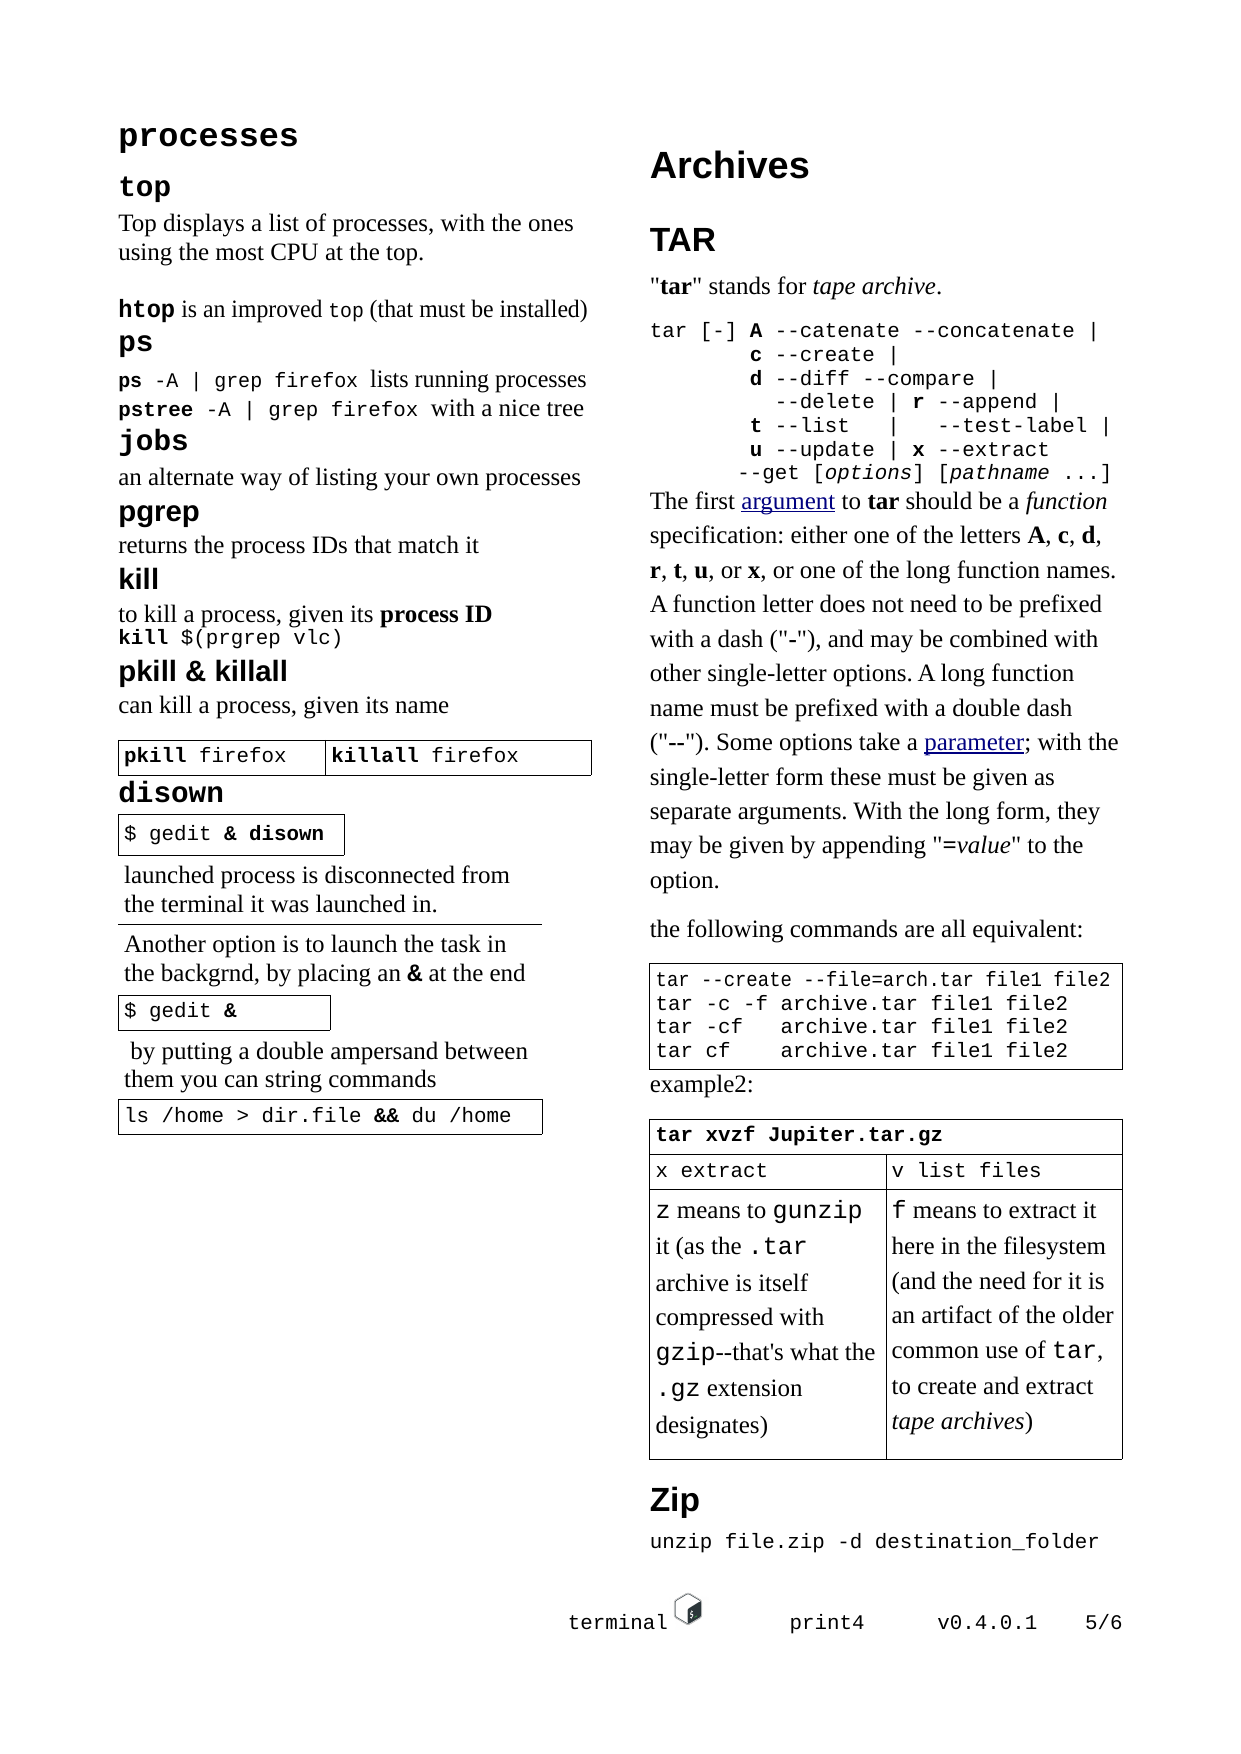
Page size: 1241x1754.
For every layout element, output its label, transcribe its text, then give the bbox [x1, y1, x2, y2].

text u --update | x --extract [649, 438, 1122, 462]
table_cell $ gedit & [119, 996, 330, 1030]
text to kill a process, given its process ID [118, 599, 591, 627]
subtitle Zip [649, 1480, 1122, 1519]
text tar [-] A --catenate --concatenate | [649, 320, 1122, 344]
table_cell Another option is to launch the task in the backgrnd, by placing an & at the end [118, 925, 542, 995]
text can kill a process, given its name [118, 691, 591, 719]
subtitle Archives [649, 143, 1122, 187]
text unzip file.zip -d destination_folder [649, 1531, 1122, 1555]
table_cell ls /home > dir.file && du /home [119, 1100, 542, 1134]
table_header killall firefox [326, 741, 591, 775]
text htop is an improved top (that must be installed) [118, 294, 591, 324]
table_header tar --create --file=arch.tar file1 file2 tar -c -f archive.tar file1 file2 tar -cf archive.tar file1 file2 tar cf archive.tar file1 file2 [650, 964, 1122, 1069]
text t --list | --test-label | [649, 415, 1122, 438]
subtitle kill [118, 562, 591, 596]
table_cell launched process is disconnected from the terminal it was launched in. [118, 855, 542, 923]
text --delete | r --append | [649, 391, 1122, 415]
subtitle pgrep [118, 494, 591, 527]
table_header pkill firefox [119, 741, 325, 775]
table_cell v list files [887, 1155, 1122, 1189]
table_header $ gedit & disown [119, 815, 344, 854]
text "tar" stands for tape archive. [649, 271, 1122, 300]
subtitle processes [118, 118, 591, 156]
table_header tar xvzf Jupiter.tar.gz [650, 1120, 1122, 1154]
subtitle ps [118, 327, 591, 361]
text Top displays a list of processes, with the ones using the most CPU at the top. [118, 208, 591, 265]
table_header [345, 814, 542, 854]
table_cell f means to extract it here in the filesystem (and the need for it is an artifact of the older common use of tar, to create and extract tape archives) [887, 1190, 1122, 1459]
text c --create | [649, 344, 1122, 368]
text pstree -A | grep firefox with a nice tree [118, 393, 591, 423]
text kill $(prgrep vlc) [118, 627, 591, 651]
text example2: [649, 1070, 1122, 1098]
text The first argument to tar should be a function specification: either one of the letters A, c, d, r, t, u, or x, or one of the long function names. A function letter does not need to be prefixed with a dash ("-"), and may be combined with other single-letter options. A long function name must be prefixed with a double dash ("--"). Some options take a parameter; with the single-letter form these must be given as separate arguments. With the long form, they may be given by appending "=value" to the option. [649, 486, 1122, 894]
text d --diff --compare | [649, 368, 1122, 391]
table_cell x extract [650, 1155, 886, 1189]
subtitle top [118, 172, 591, 205]
table_cell [331, 995, 542, 1030]
subtitle pkill & killall [118, 654, 591, 688]
text ps -A | grep firefox lists running processes [118, 364, 591, 393]
table_cell z means to gunzip it (as the .tar archive is itself compressed with gzip--that's what the .gz extension designates) [650, 1190, 886, 1459]
subtitle TAR [649, 220, 1122, 259]
text an alternate way of listing your own processes [118, 462, 591, 491]
table_cell by putting a double ampersand between them you can string commands [118, 1030, 542, 1099]
text returns the process IDs that match it [118, 530, 591, 559]
picture [667, 1588, 709, 1630]
text the following commands are all equivalent: [649, 914, 1122, 943]
subtitle jobs [118, 426, 591, 459]
text --get [options] [pathname ...] [649, 462, 1122, 486]
subtitle disown [118, 778, 591, 811]
